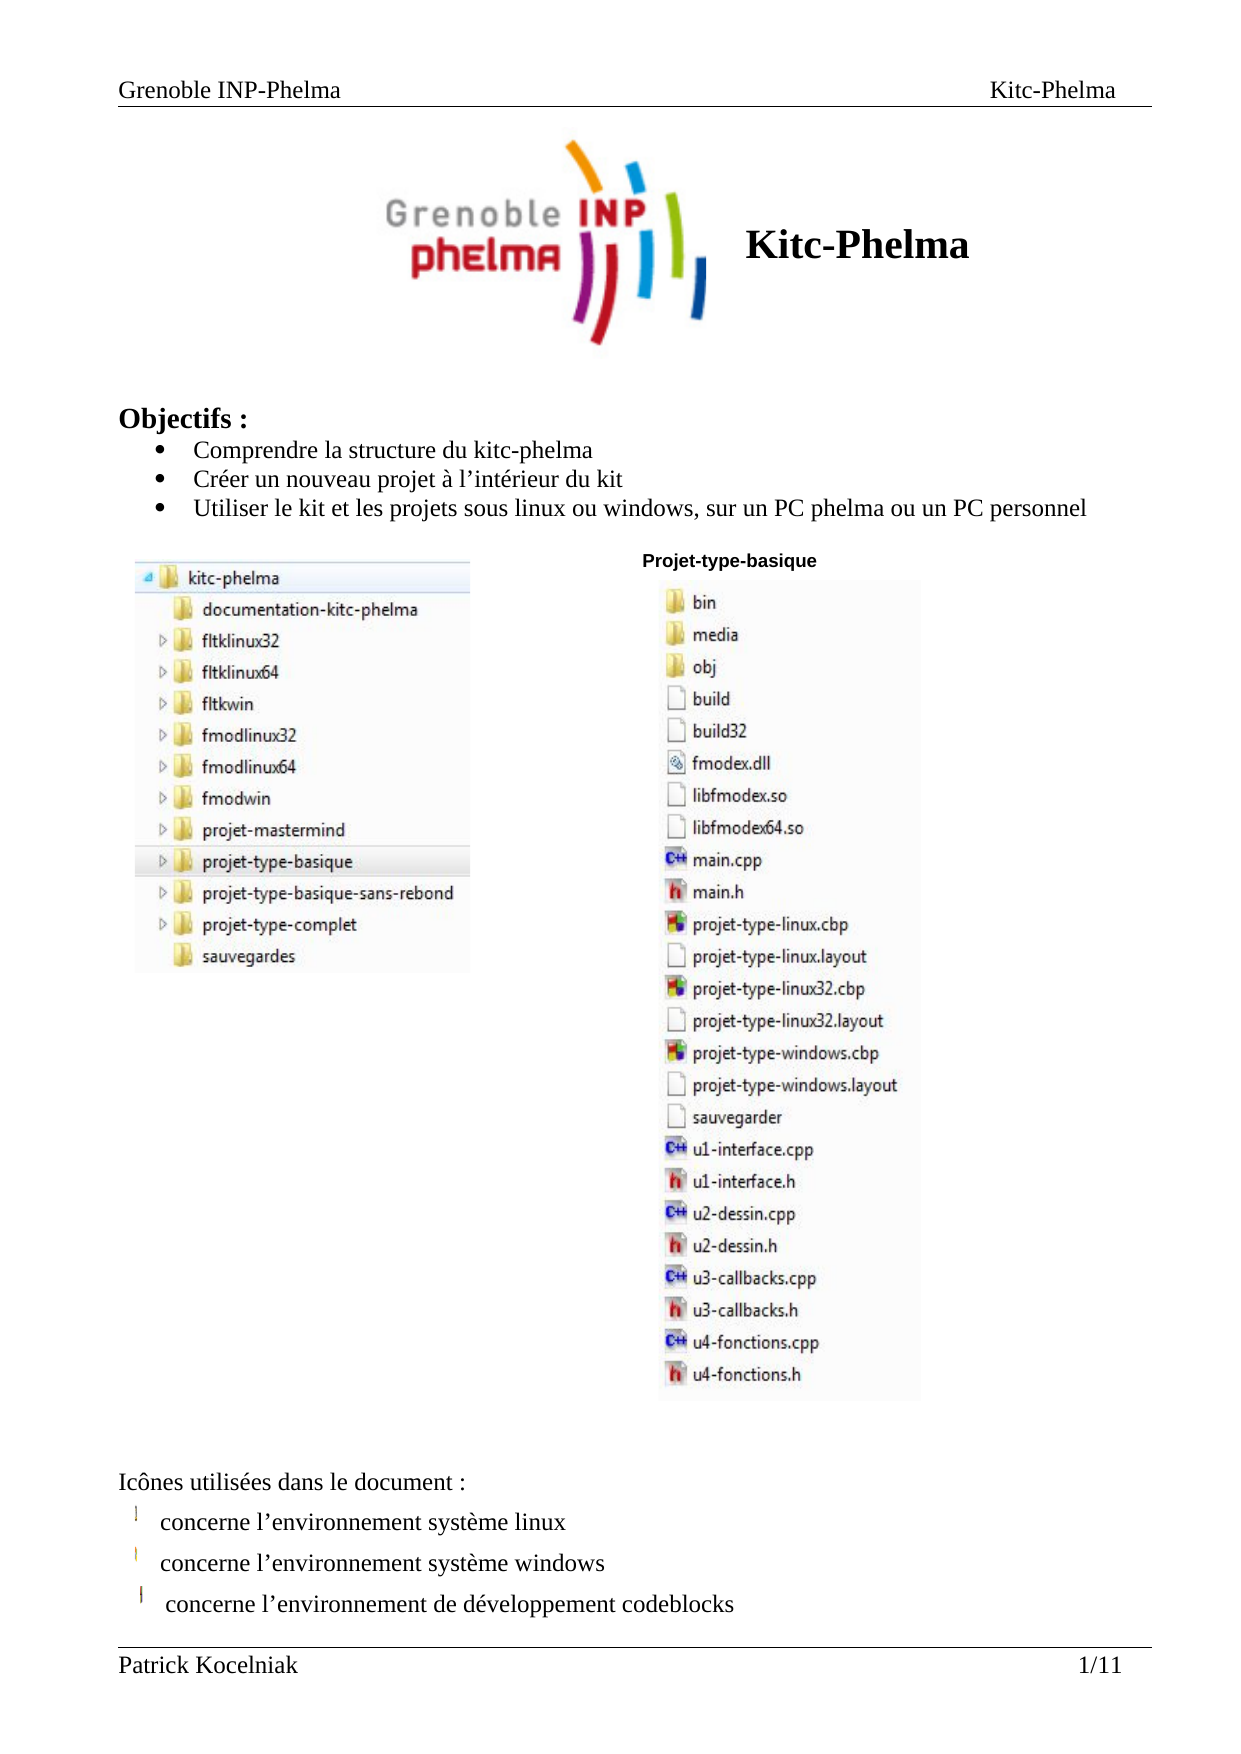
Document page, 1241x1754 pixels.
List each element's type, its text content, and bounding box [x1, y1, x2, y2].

picture [134, 559, 471, 973]
table_header [289, 118, 734, 368]
table_header Kitc-Phelma [734, 118, 981, 368]
picture [316, 127, 707, 359]
table_header Projet-type-basique [631, 550, 1155, 1409]
text concerne l’environnement système linux [118, 1496, 1152, 1536]
text concerne l’environnement système windows [118, 1536, 1152, 1577]
picture [134, 1504, 138, 1522]
list Comprendre la structure du kitc-phelma [156, 435, 1152, 464]
table_header [107, 550, 631, 1409]
text Icônes utilisées dans le document : [118, 1467, 1152, 1496]
list Utiliser le kit et les projets sous linux ou windows, sur un PC phelma ou un PC personnel [156, 493, 1152, 521]
text Objectifs : [118, 402, 1152, 435]
list Créer un nouveau projet à l’intérieur du kit [156, 464, 1152, 493]
picture [134, 1545, 138, 1563]
picture [658, 580, 921, 1401]
text concerne l’environnement de développement codeblocks [118, 1577, 1152, 1618]
